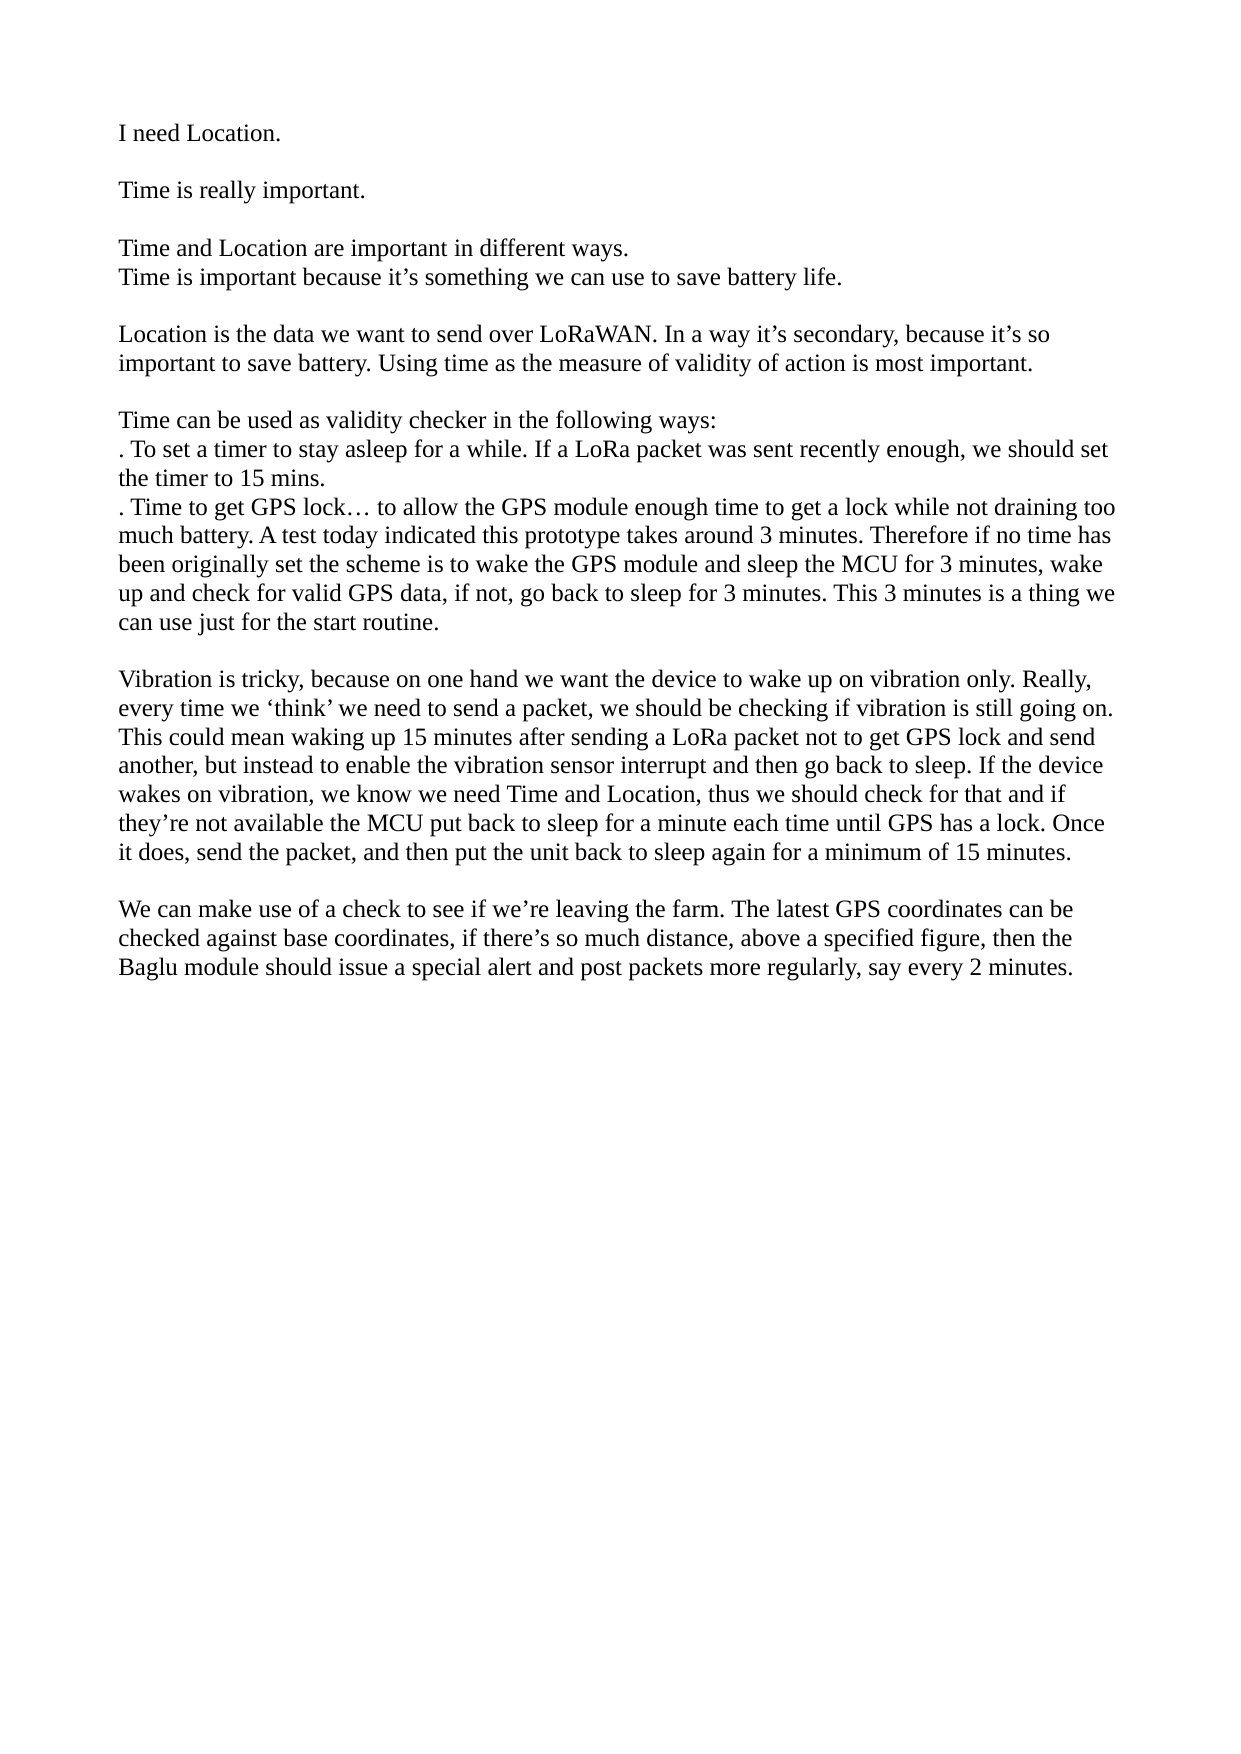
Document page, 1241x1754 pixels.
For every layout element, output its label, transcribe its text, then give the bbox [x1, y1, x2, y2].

text I need Location. [118, 118, 1123, 147]
text We can make use of a check to see if we’re leaving the farm. The latest GPS coordinates can be checked against base coordinates, if there’s so much distance, above a specified figure, then the Baglu module should issue a special alert and post packets more regularly, say every 2 minutes. [118, 894, 1123, 981]
text Time is important because it’s something we can use to save battery life. [118, 262, 1123, 291]
text . Time to get GPS lock… to allow the GPS module enough time to get a lock while not draining too much battery. A test today indicated this prototype takes around 3 minutes. Therefore if no time has been originally set the scheme is to wake the GPS module and sleep the MCU for 3 minutes, wake up and check for valid GPS data, if not, go back to sleep for 3 minutes. This 3 minutes is a thing we can use just for the start routine. [118, 492, 1123, 636]
text Time and Location are important in different ways. [118, 233, 1123, 262]
text Time is really important. [118, 176, 1123, 204]
text Vibration is tricky, because on one hand we want the device to wake up on vibration only. Really, every time we ‘think’ we need to send a packet, we should be checking if vibration is still going on. This could mean waking up 15 minutes after sending a LoRa packet not to get GPS lock and send another, but instead to enable the vibration sensor interrupt and then go back to sleep. If the device wakes on vibration, we know we need Time and Location, thus we should check for that and if they’re not available the MCU put back to sleep for a minute each time until GPS has a lock. Once it does, send the packet, and then put the unit back to sleep again for a minimum of 15 minutes. [118, 664, 1123, 866]
text . To set a timer to stay asleep for a while. If a LoRa packet was sent recently enough, we should set the timer to 15 mins. [118, 434, 1123, 492]
text Time can be used as validity checker in the following ways: [118, 406, 1123, 434]
text Location is the data we want to send over LoRaWAN. In a way it’s secondary, because it’s so important to save battery. Using time as the measure of validity of action is most important. [118, 319, 1123, 377]
